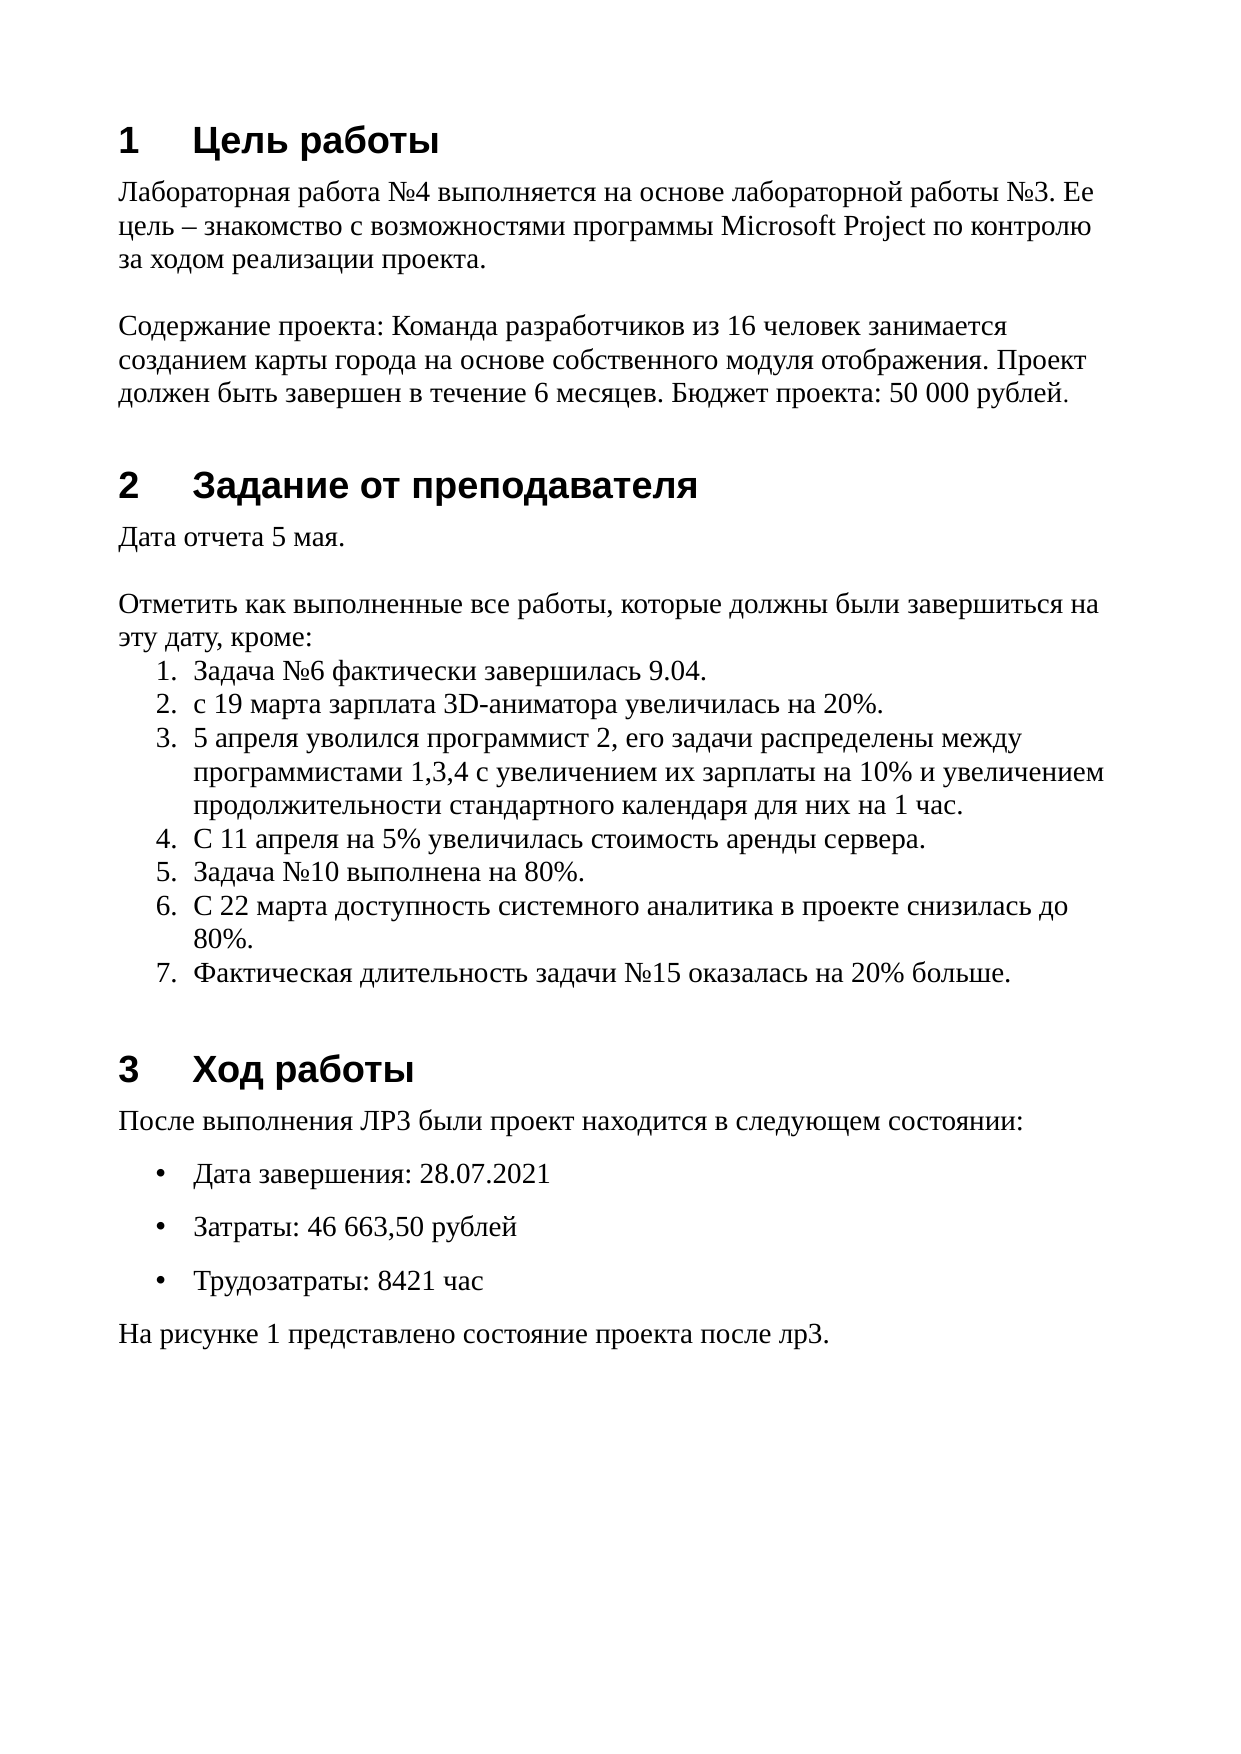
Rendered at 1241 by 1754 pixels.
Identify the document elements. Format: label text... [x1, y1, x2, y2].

list Дата завершения: 28.07.2021 [156, 1156, 1122, 1190]
list Затраты: 46 663,50 рублей [156, 1209, 1122, 1243]
list С 22 марта доступность системного аналитика в проекте снизилась до 80%. [156, 888, 1122, 955]
subtitle Задание от преподавателя [118, 463, 1122, 506]
subtitle Цель работы [118, 118, 1122, 162]
list 5 апреля уволился программист 2, его задачи распределены между программистами 1,3,4 с увеличением их зарплаты на 10% и увеличением продолжительности стандартного календаря для них на 1 час. [156, 720, 1122, 821]
text Дата отчета 5 мая. [118, 519, 1122, 552]
list Фактическая длительность задачи №15 оказалась на 20% больше. [156, 955, 1122, 988]
text Отметить как выполненные все работы, которые должны были завершиться на эту дату, кроме: [118, 586, 1122, 653]
text Содержание проекта: Команда разработчиков из 16 человек занимается созданием карты города на основе собственного модуля отображения. Проект должен быть завершен в течение 6 месяцев. Бюджет проекта: 50 000 рублей. [118, 308, 1122, 409]
list Трудозатраты: 8421 час [156, 1263, 1122, 1296]
list С 11 апреля на 5% увеличилась стоимость аренды сервера. [156, 821, 1122, 854]
text На рисунке 1 представлено состояние проекта после лр3. [118, 1316, 1122, 1349]
text Лабораторная работа №4 выполняется на основе лабораторной работы №3. Ее цель – знакомство с возможностями программы Microsoft Project по контролю за ходом реализации проекта. [118, 174, 1122, 275]
subtitle Ход работы [118, 1047, 1122, 1091]
list с 19 марта зарплата 3D-аниматора увеличилась на 20%. [156, 687, 1122, 720]
text После выполнения ЛР3 были проект находится в следующем состоянии: [118, 1103, 1122, 1137]
list Задача №6 фактически завершилась 9.04. [156, 653, 1122, 687]
list Задача №10 выполнена на 80%. [156, 854, 1122, 888]
